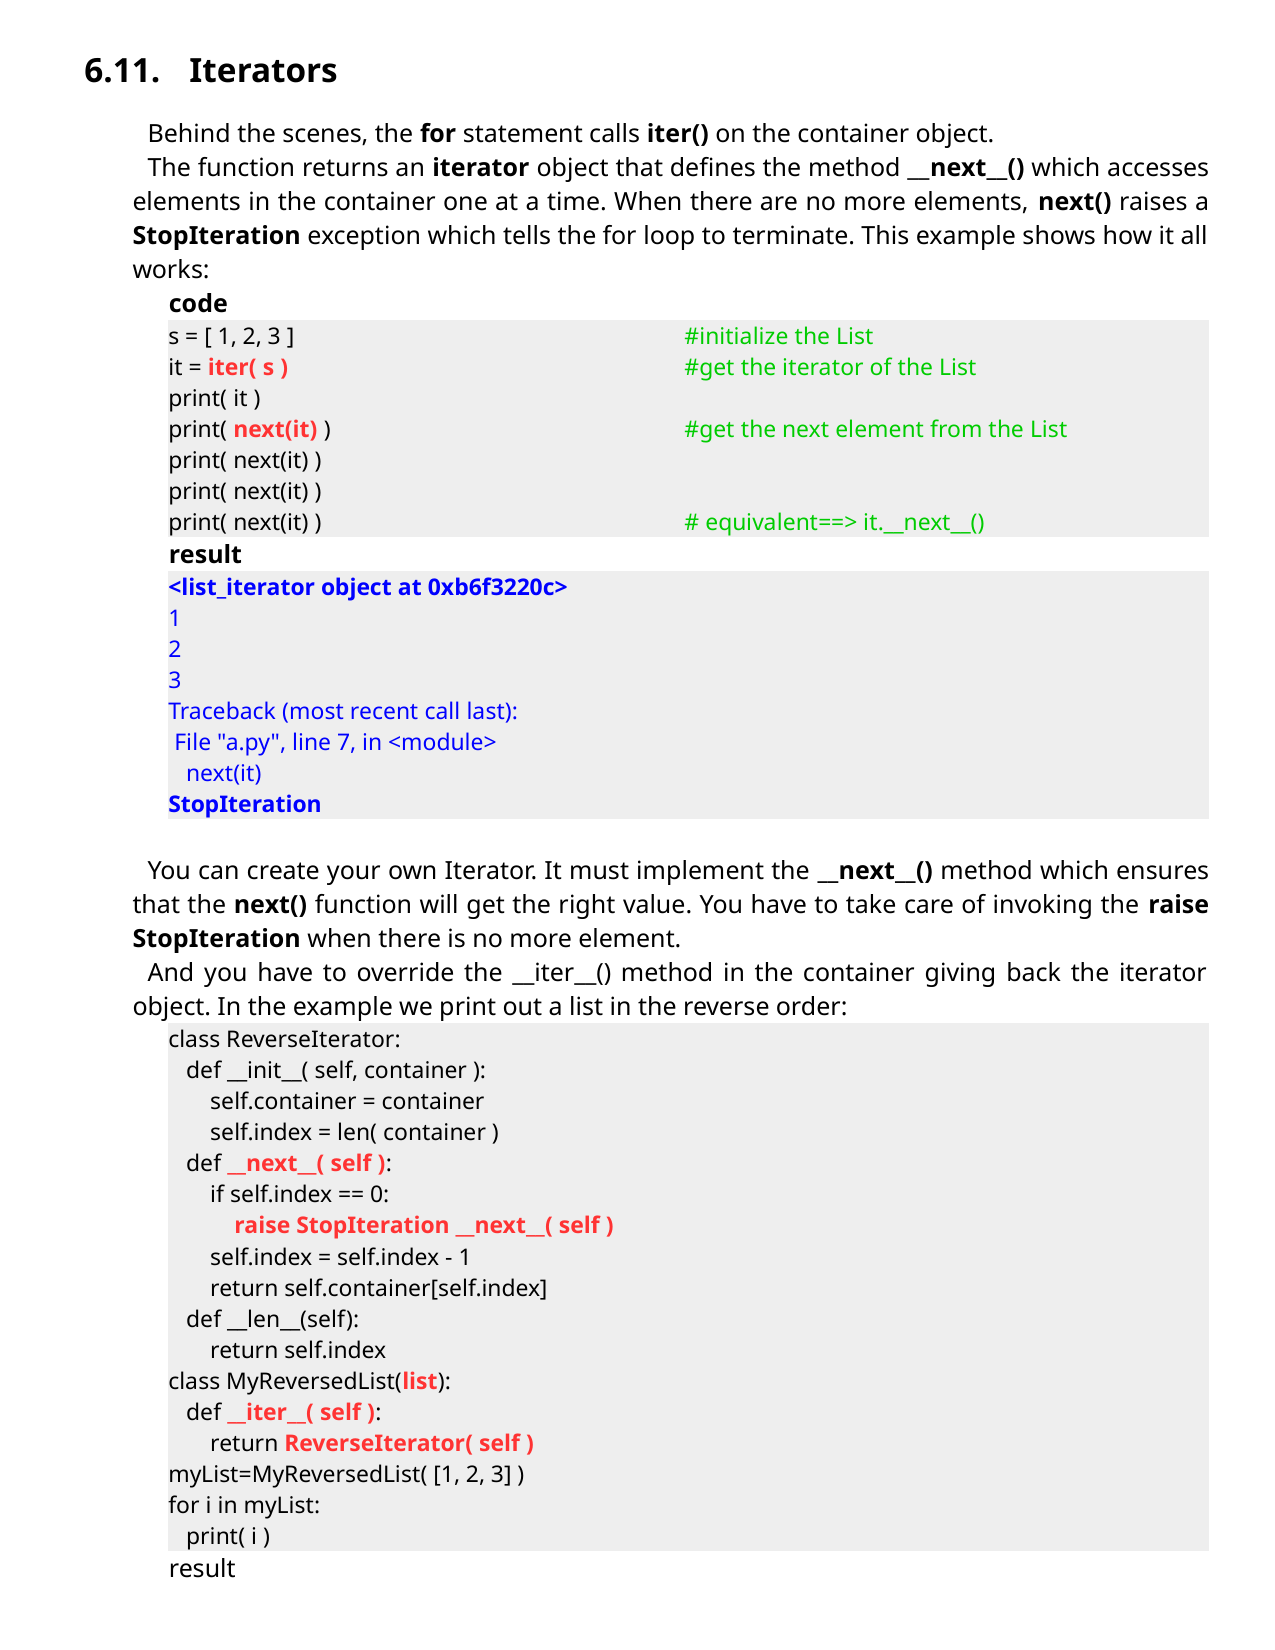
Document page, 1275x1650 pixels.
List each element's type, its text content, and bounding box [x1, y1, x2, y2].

text The function returns an iterator object that defines the method __next__() which accesses elements in the container one at a time. When there are no more elements, next() raises a StopIteration exception which tells the for loop to terminate. This example shows how it all works: [132, 150, 1209, 286]
text 3 [168, 664, 1209, 695]
text s = [ 1, 2, 3 ] #initialize the List it = iter( s ) #get the iterator of the List print( it ) print( next(it) ) #get the next element from the List print( next(it) ) print( next(it) ) print( next(it) ) # equivalent==> it.__next__() [168, 320, 1209, 537]
text Behind the scenes, the for statement calls iter() on the container object. [132, 116, 1209, 150]
subtitle Iterators [84, 46, 1209, 92]
text Traceback (most recent call last): File "a.py", line 7, in <module> next(it) StopIteration [168, 695, 1209, 819]
text And you have to override the __iter__() method in the container giving back the iterator object. In the example we print out a list in the reverse order: [132, 955, 1209, 1023]
text result [168, 1551, 1209, 1585]
text class ReverseIterator: def __init__( self, container ): self.container = container self.index = len( container ) def __next__( self ): if self.index == 0: raise StopIteration __next__( self ) self.index = self.index - 1 return self.container[self.index] def __len__(self): return self.index class MyReversedList(list): [168, 1023, 1209, 1396]
text You can create your own Iterator. It must implement the __next__() method which ensures that the next() function will get the right value. You have to take care of invoking the raise StopIteration when there is no more element. [132, 853, 1209, 955]
text <list_iterator object at 0xb6f3220c> 1 [168, 571, 1209, 633]
text code [168, 286, 1209, 320]
text 2 [168, 633, 1209, 664]
text result [168, 537, 1209, 571]
text def __iter__( self ): return ReverseIterator( self ) myList=MyReversedList( [1, 2, 3] ) for i in myList: print( i ) [168, 1396, 1209, 1551]
